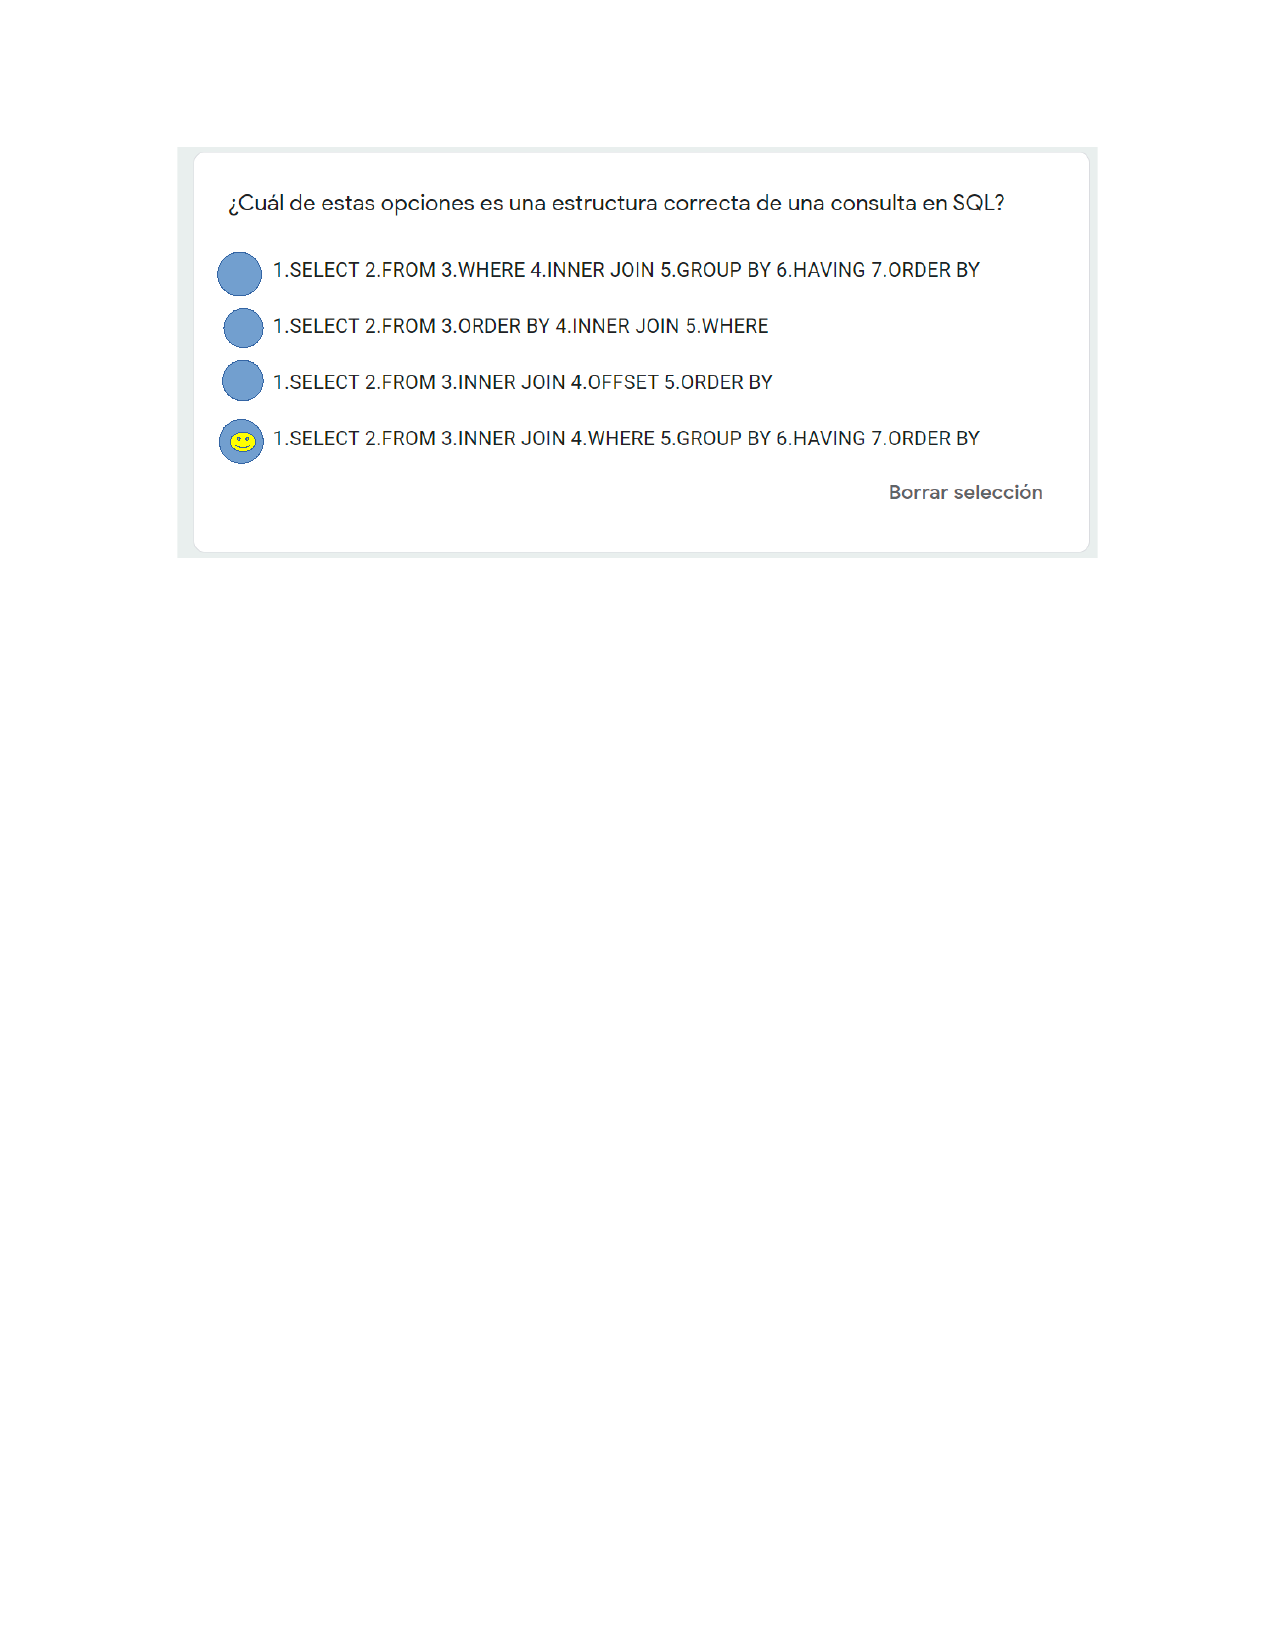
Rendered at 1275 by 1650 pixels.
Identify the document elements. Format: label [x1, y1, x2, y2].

picture [177, 147, 1098, 558]
